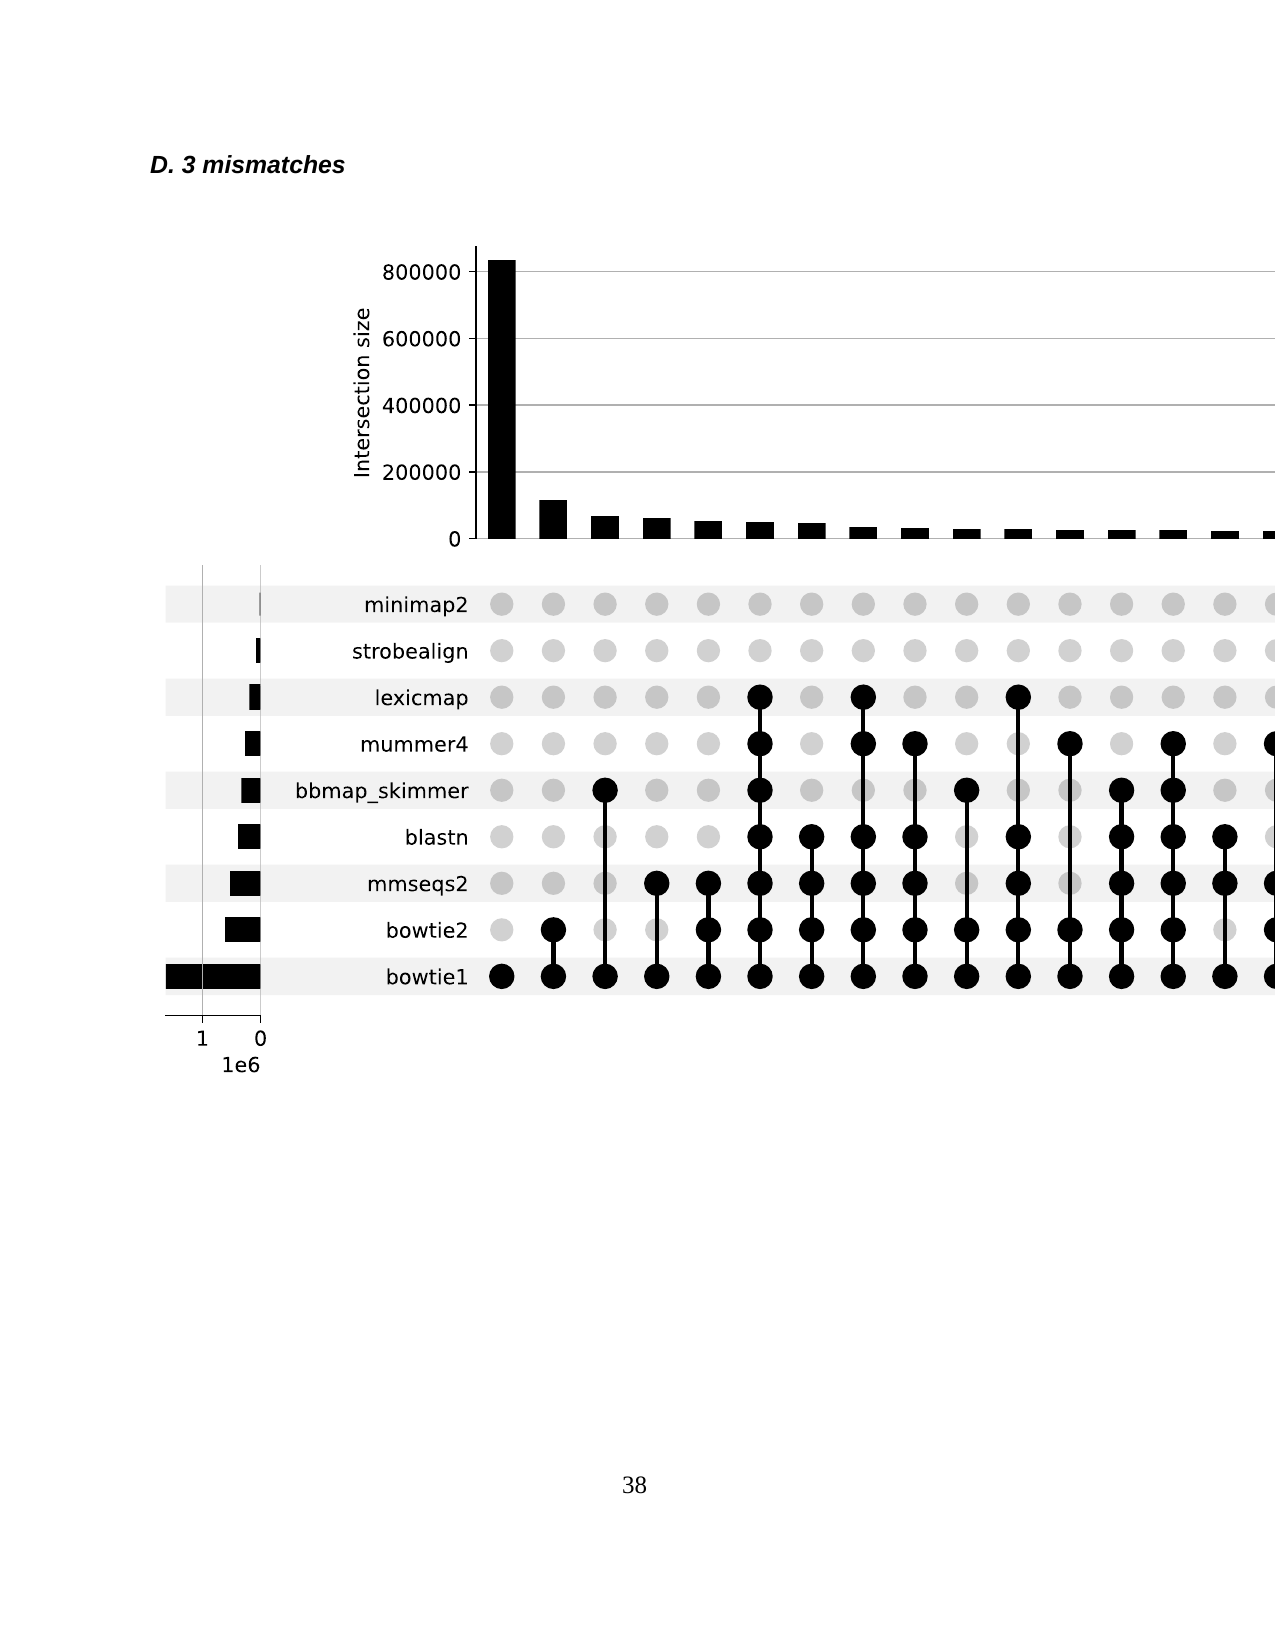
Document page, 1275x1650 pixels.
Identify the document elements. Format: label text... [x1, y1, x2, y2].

subtitle D. 3 mismatches [150, 150, 1125, 178]
